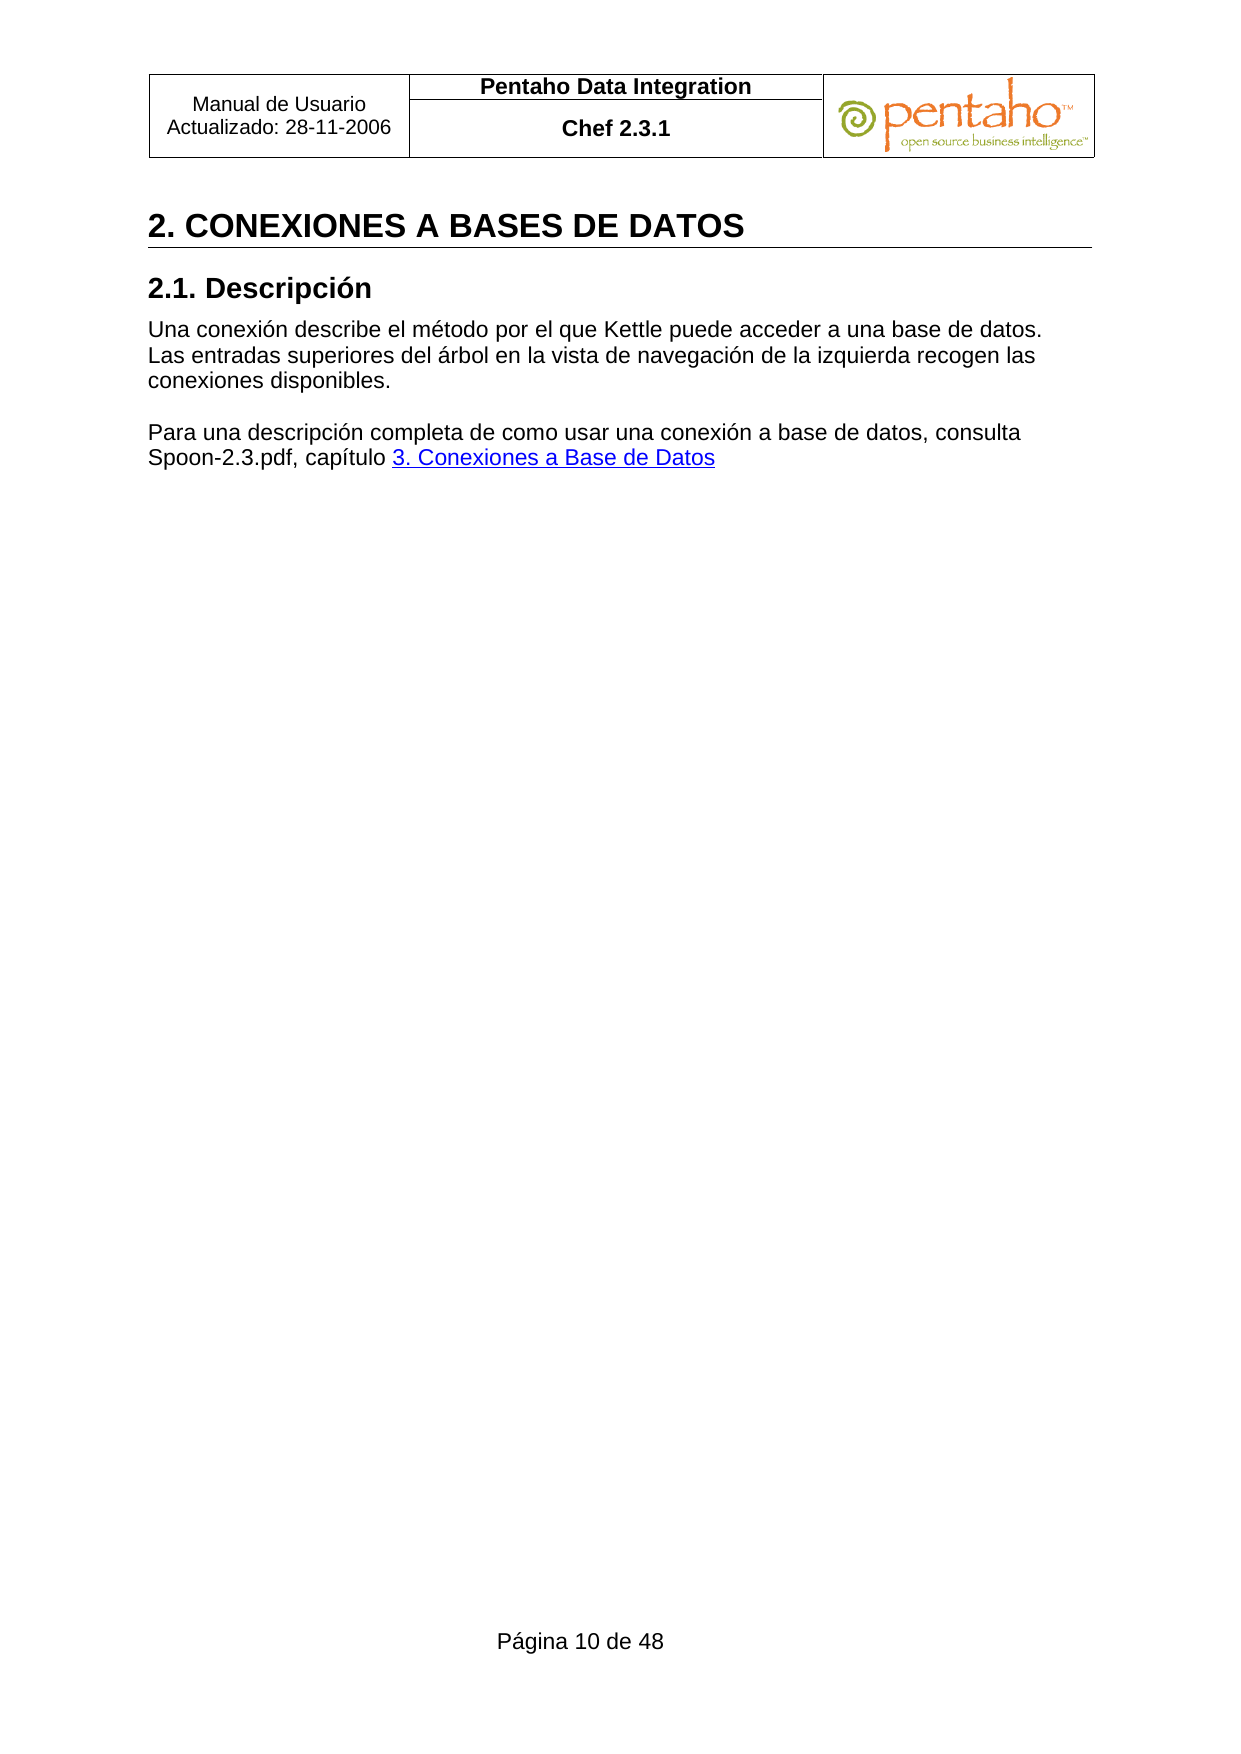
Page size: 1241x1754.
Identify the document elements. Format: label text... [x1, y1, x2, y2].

subtitle Descripción [148, 272, 1092, 304]
subtitle Conexiones a Bases de Datos [148, 208, 1092, 247]
text Una conexión describe el método por el que Kettle puede acceder a una base de datos. Las entradas superiores del árbol en la vista de navegación de la izquierda recogen las conexiones disponibles. [148, 317, 1092, 394]
text Para una descripción completa de como usar una conexión a base de datos, consulta Spoon-2.3.pdf, capítulo 3. Conexiones a Base de Datos [148, 419, 1092, 470]
